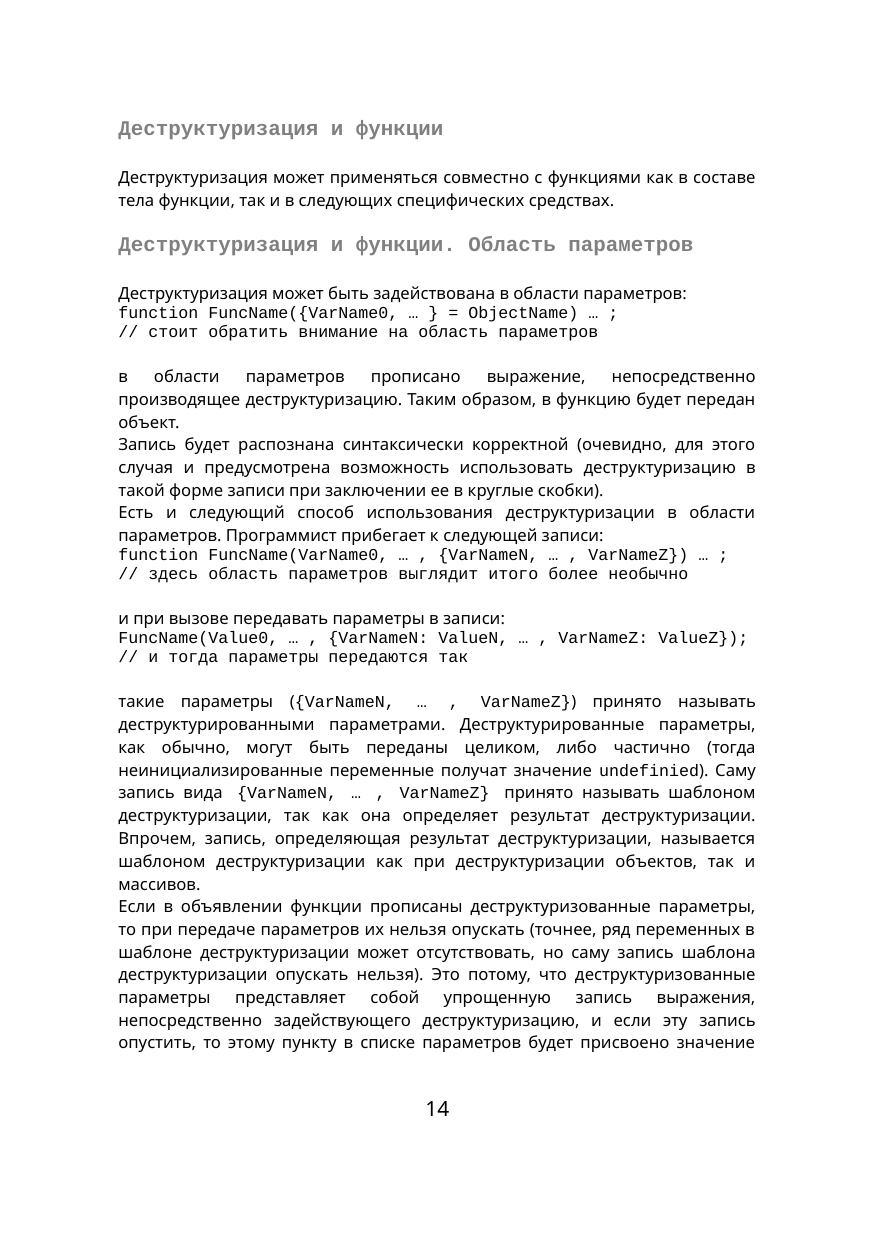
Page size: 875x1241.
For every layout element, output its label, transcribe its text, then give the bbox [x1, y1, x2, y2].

text function FuncName({VarName0, … } = ObjectName) … ; [118, 304, 756, 323]
text function FuncName(VarName0, … , {VarNameN, … , VarNameZ}) … ; [118, 547, 756, 565]
text Деструктуризация и функции [118, 118, 756, 142]
text // стоит обратить внимание на область параметров [118, 323, 756, 342]
text Если в объявлении функции прописаны деструктуризованные параметры, то при передаче параметров их нельзя опускать (точнее, ряд переменных в шаблоне деструктуризации может отсутствовать, но саму запись шаблона деструктуризации опускать нельзя). Это потому, что деструктуризованные параметры представляет собой упрощенную запись выражения, непосредственно задействующего деструктуризацию, и если эту запись опустить, то этому пункту в списке параметров будет присвоено значение [118, 895, 756, 1054]
text такие параметры ({VarNameN, … , VarNameZ}) принято называть деструктурированными параметрами. Деструктурированные параметры, как обычно, могут быть переданы целиком, либо частично (тогда неинициализированные переменные получат значение undefinied). Саму запись вида {VarNameN, … , VarNameZ} принято называть шаблоном деструктуризации, так как она определяет результат деструктуризации. Впрочем, запись, определяющая результат деструктуризации, называется шаблоном деструктуризации как при деструктуризации объектов, так и массивов. [118, 690, 756, 895]
text Есть и следующий способ использования деструктуризации в области параметров. Программист прибегает к следующей записи: [118, 501, 756, 547]
text // и тогда параметры передаются так [118, 648, 756, 667]
text в области параметров прописано выражение, непосредственно производящее деструктуризацию. Таким образом, в функцию будет передан объект. [118, 365, 756, 433]
text // здесь область параметров выглядит итого более необычно [118, 565, 756, 584]
text Деструктуризация может быть задействована в области параметров: [118, 282, 756, 304]
text Деструктуризация и функции. Область параметров [118, 234, 756, 258]
text Запись будет распознана синтаксически корректной (очевидно, для этого случая и предусмотрена возможность использовать деструктуризацию в такой форме записи при заключении ее в круглые скобки). [118, 433, 756, 501]
text и при вызове передавать параметры в записи: [118, 607, 756, 630]
text Деструктуризация может применяться совместно с функциями как в составе тела функции, так и в следующих специфических средствах. [118, 165, 756, 211]
text FuncName(Value0, … , {VarNameN: ValueN, … , VarNameZ: ValueZ}); [118, 630, 756, 648]
